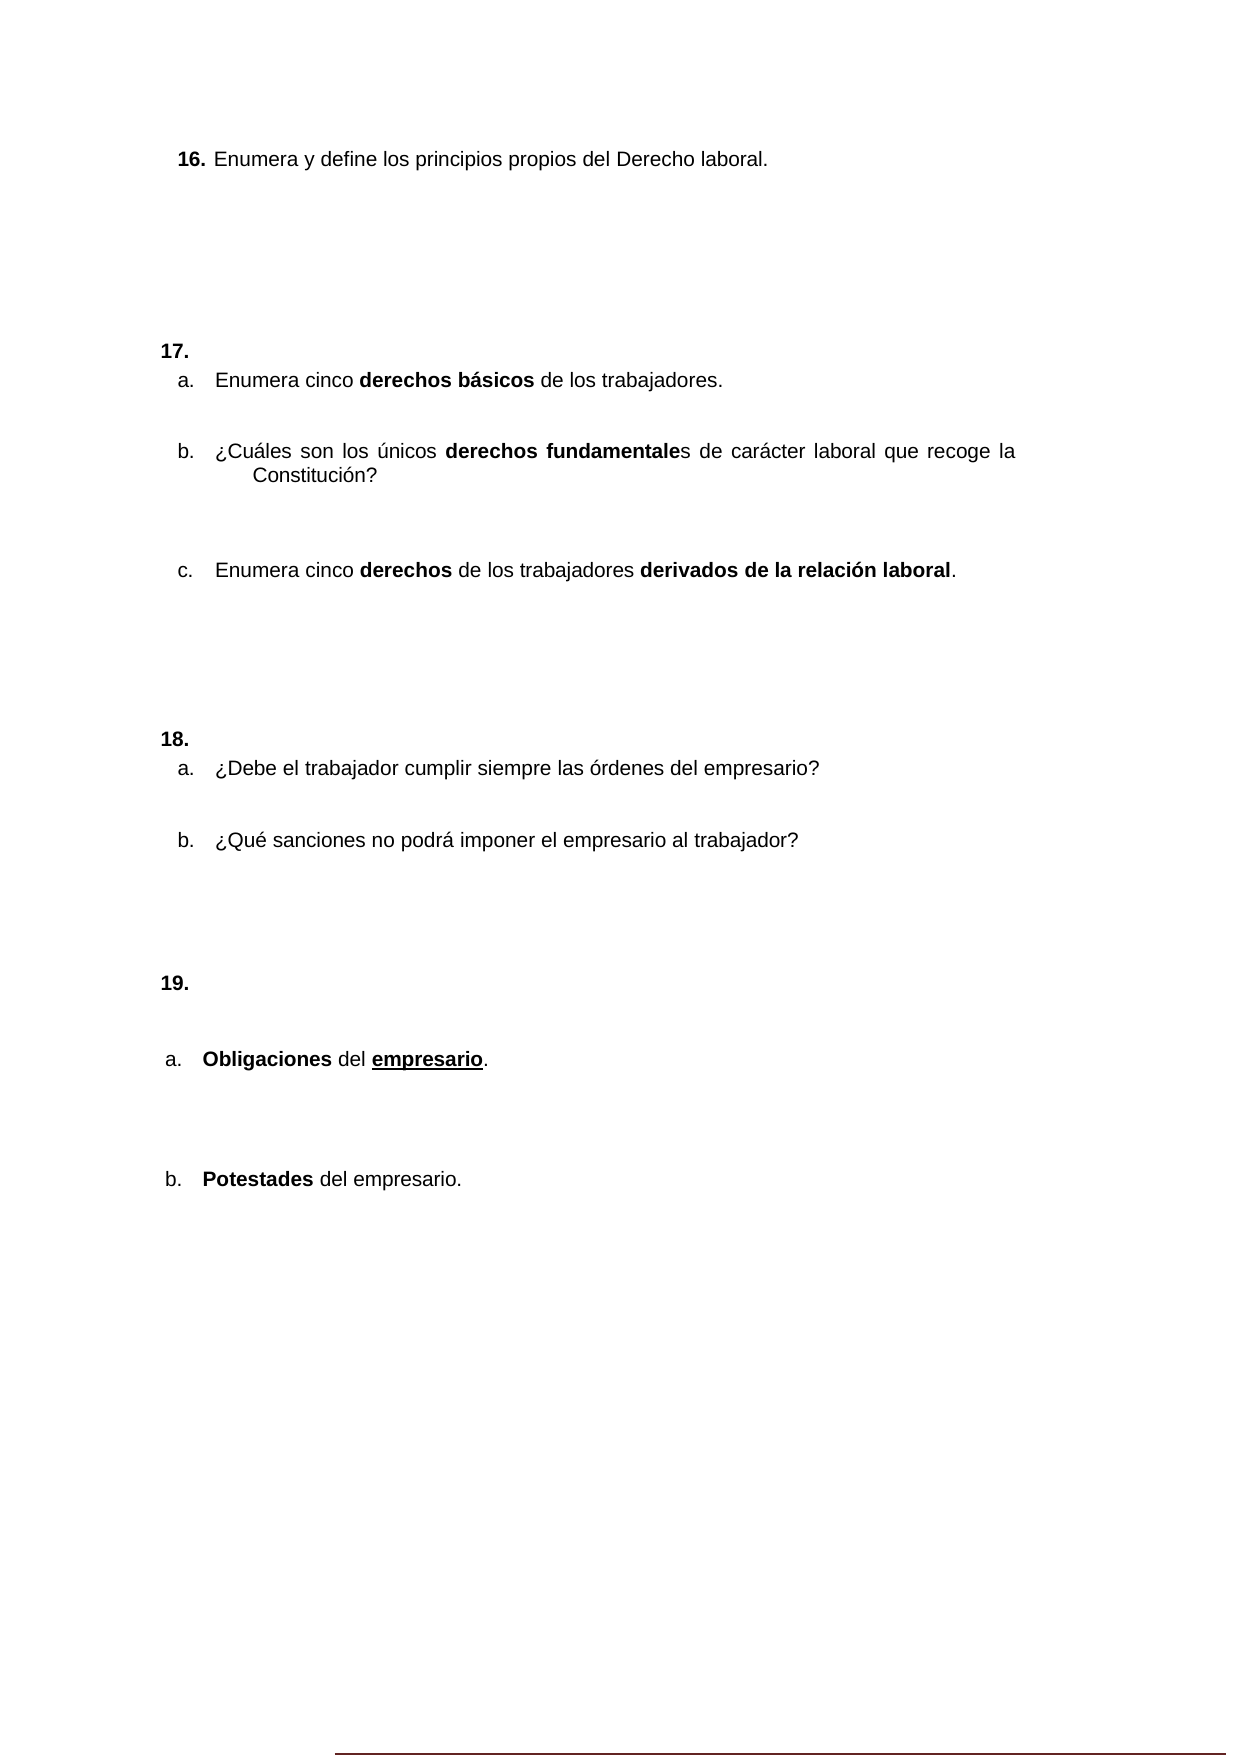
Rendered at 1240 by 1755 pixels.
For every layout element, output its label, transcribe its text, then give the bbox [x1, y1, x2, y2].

text 16. Enumera y define los principios propios del Derecho laboral. [177, 147, 1081, 171]
list ¿Qué sanciones no podrá imponer el empresario al trabajador? [208, 827, 1081, 851]
list Enumera cinco derechos de los trabajadores derivados de la relación laboral. [208, 558, 1081, 582]
subtitle 17. [160, 339, 206, 363]
list Obligaciones del empresario. [165, 1047, 1081, 1071]
list ¿Cuáles son los únicos derechos fundamentales de carácter laboral que recoge la Constitución? [208, 439, 1063, 487]
subtitle 19. [160, 971, 1081, 995]
list Potestades del empresario. [165, 1167, 1081, 1191]
list Enumera cinco derechos básicos de los trabajadores. [208, 367, 1081, 391]
subtitle 18. [160, 726, 206, 750]
list ¿Debe el trabajador cumplir siempre las órdenes del empresario? [208, 755, 1081, 779]
